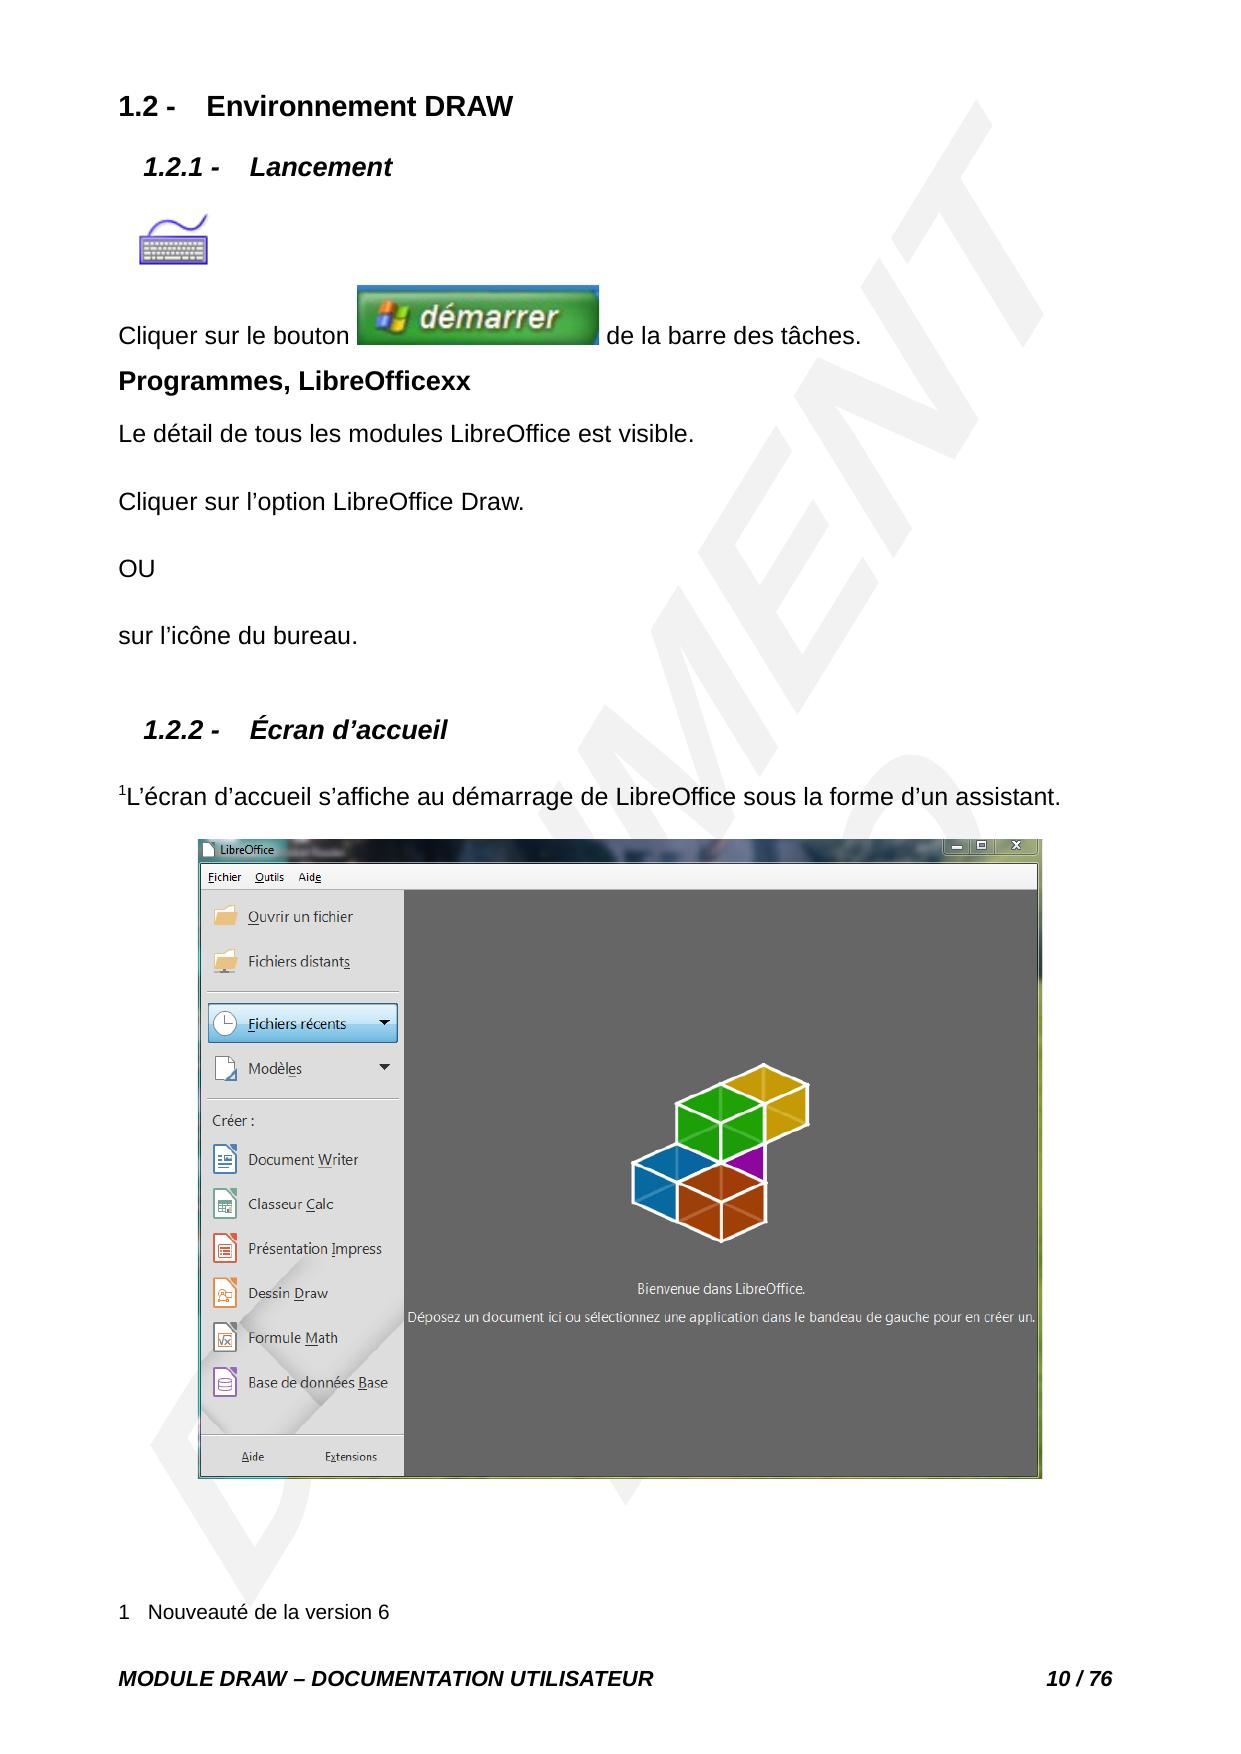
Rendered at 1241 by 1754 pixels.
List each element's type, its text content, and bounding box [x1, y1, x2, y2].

picture [357, 285, 600, 345]
text Programmes, LibreOfficexx [118, 364, 1122, 396]
subtitle Environnement DRAW [118, 88, 1122, 122]
text Cliquer sur le bouton de la barre des tâches. [118, 286, 1122, 350]
text Nouveauté de la version 6 [118, 1600, 1122, 1624]
picture [197, 839, 1043, 1479]
text Le détail de tous les modules LibreOffice est visible. [118, 419, 1122, 448]
text Cliquer sur l’option LibreOffice Draw. [118, 486, 1122, 516]
subtitle Lancement [143, 151, 1122, 182]
picture [135, 204, 211, 279]
text sur l’icône du bureau. [118, 621, 1122, 650]
text L’écran d’accueil s’affiche au démarrage de LibreOffice sous la forme d’un assistant. [118, 781, 1122, 811]
text OU [118, 554, 1122, 583]
subtitle Écran d’accueil [143, 714, 1122, 745]
